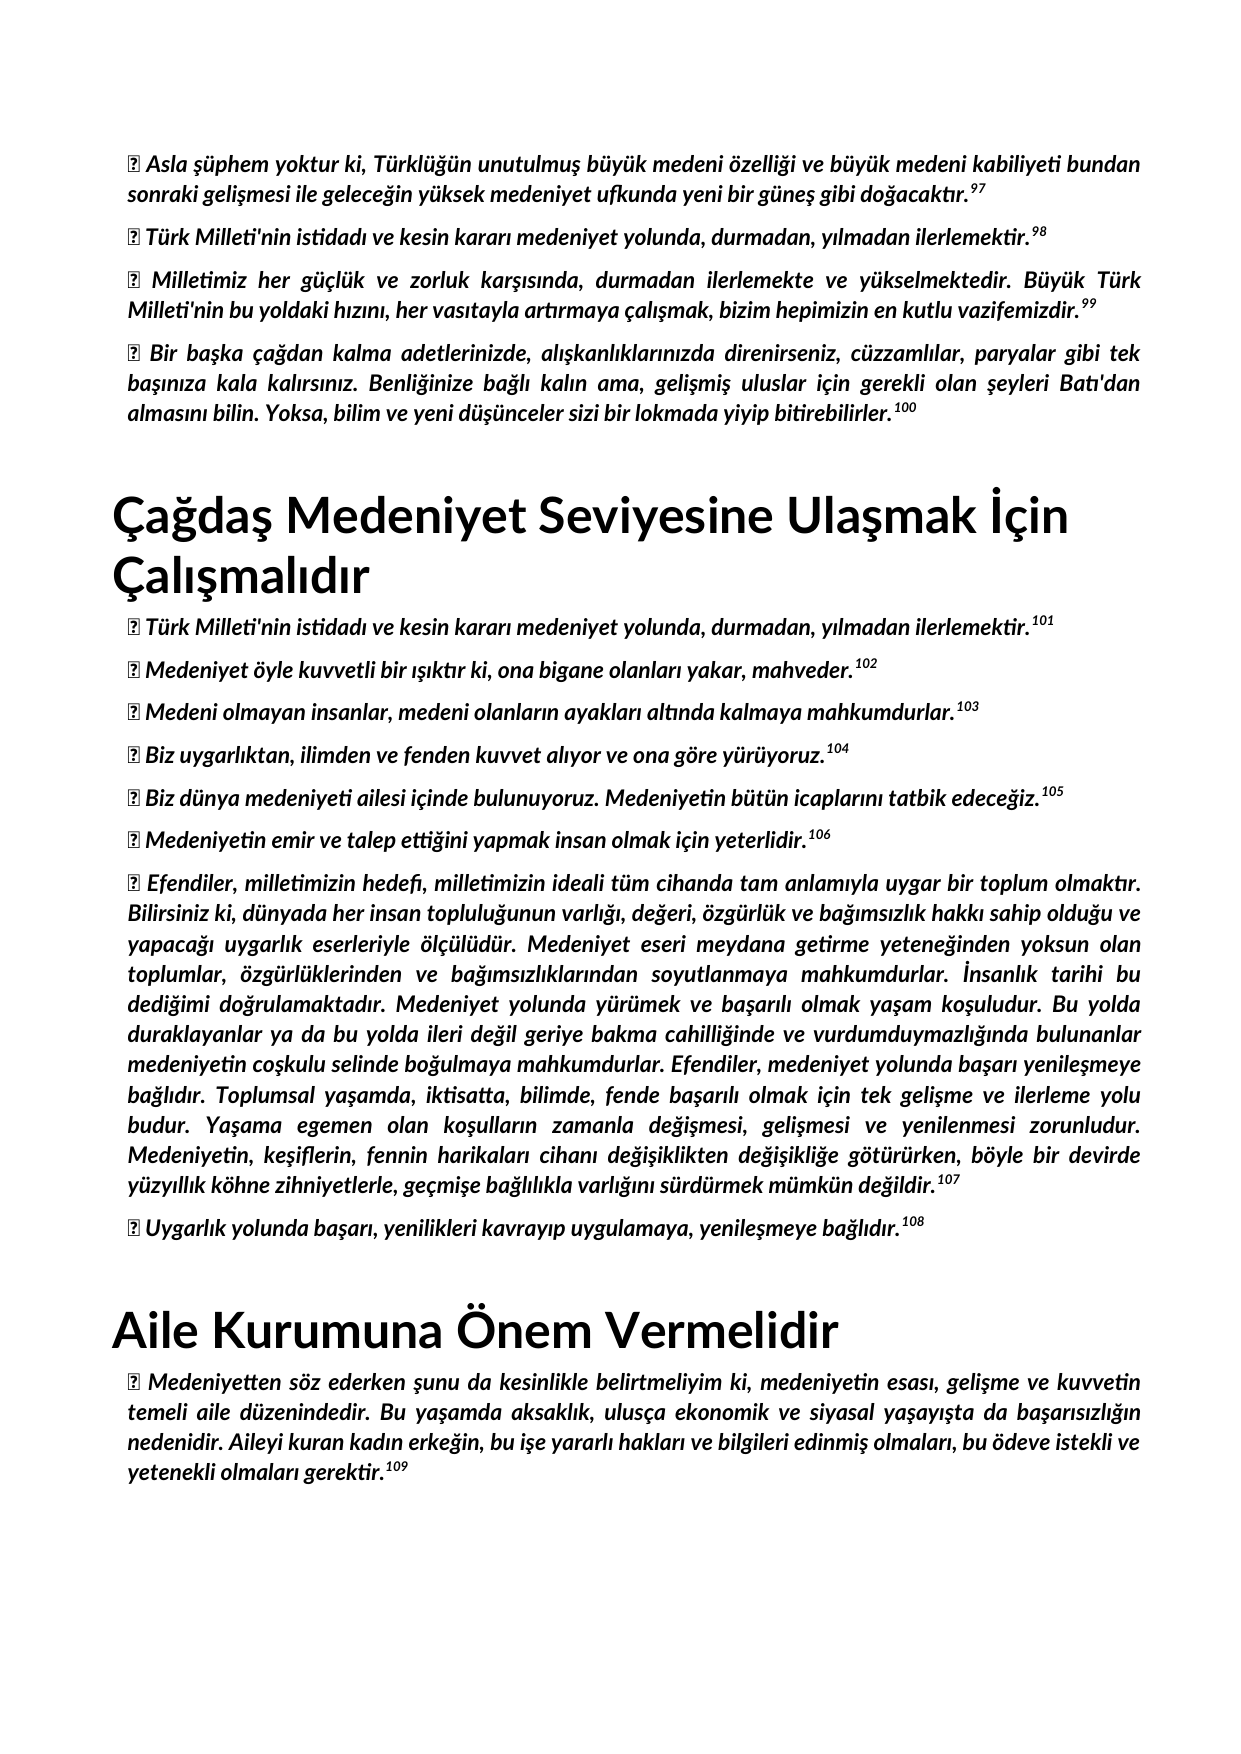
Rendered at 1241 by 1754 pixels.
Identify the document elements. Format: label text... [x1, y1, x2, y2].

text  Milletimiz her güçlük ve zorluk karşısında, durmadan ilerlemekte ve yükselmektedir. Büyük Türk Milleti'nin bu yoldaki hızını, her vasıtayla artırmaya çalışmak, bizim hepimizin en kutlu vazifemizdir.99 [127, 266, 1143, 323]
text  Biz dünya medeniyeti ailesi içinde bulunuyoruz. Medeniyetin bütün icaplarını tatbik edeceğiz.105 [127, 783, 1143, 811]
text  Uygarlık yolunda başarı, yenilikleri kavrayıp uygulamaya, yenileşmeye bağlıdır.108 [127, 1214, 1143, 1241]
subtitle Çağdaş Medeniyet Seviyesine Ulaşmak İçin Çalışmalıdır [112, 484, 1165, 604]
text  Medeniyetten söz ederken şunu da kesinlikle belirtmeliyim ki, medeniyetin esası, gelişme ve kuvvetin temeli aile düzenindedir. Bu yaşamda aksaklık, ulusça ekonomik ve siyasal yaşayışta da başarısızlığın nedenidir. Aileyi kuran kadın erkeğin, bu işe yararlı hakları ve bilgileri edinmiş olmaları, bu ödeve istekli ve yetenekli olmaları gerektir.109 [127, 1367, 1143, 1486]
text  Türk Milleti'nin istidadı ve kesin kararı medeniyet yolunda, durmadan, yılmadan ilerlemektir.98 [127, 223, 1143, 250]
text  Medeniyetin emir ve talep ettiğini yapmak insan olmak için yeterlidir.106 [127, 826, 1143, 854]
text  Medeniyet öyle kuvvetli bir ışıktır ki, ona bigane olanları yakar, mahveder.102 [127, 655, 1143, 683]
text  Türk Milleti'nin istidadı ve kesin kararı medeniyet yolunda, durmadan, yılmadan ilerlemektir.101 [127, 613, 1143, 640]
text  Asla şüphem yoktur ki, Türklüğün unutulmuş büyük medeni özelliği ve büyük medeni kabiliyeti bundan sonraki gelişmesi ile geleceğin yüksek medeniyet ufkunda yeni bir güneş gibi doğacaktır.97 [127, 150, 1143, 208]
text  Bir başka çağdan kalma adetlerinizde, alışkanlıklarınızda direnirseniz, cüzzamlılar, paryalar gibi tek başınıza kala kalırsınız. Benliğinize bağlı kalın ama, gelişmiş uluslar için gerekli olan şeyleri Batı'dan almasını bilin. Yoksa, bilim ve yeni düşünceler sizi bir lokmada yiyip bitirebilirler.100 [127, 338, 1143, 426]
text  Medeni olmayan insanlar, medeni olanların ayakları altında kalmaya mahkumdurlar.103 [127, 698, 1143, 726]
text  Biz uygarlıktan, ilimden ve fenden kuvvet alıyor ve ona göre yürüyoruz.104 [127, 741, 1143, 768]
subtitle Aile Kurumuna Önem Vermelidir [112, 1299, 1165, 1359]
text  Efendiler, milletimizin hedefi, milletimizin ideali tüm cihanda tam anlamıyla uygar bir toplum olmaktır. Bilirsiniz ki, dünyada her insan topluluğunun varlığı, değeri, özgürlük ve bağımsızlık hakkı sahip olduğu ve yapacağı uygarlık eserleriyle ölçülüdür. Medeniyet eseri meydana getirme yeteneğinden yoksun olan toplumlar, özgürlüklerinden ve bağımsızlıklarından soyutlanmaya mahkumdurlar. İnsanlık tarihi bu dediğimi doğrulamaktadır. Medeniyet yolunda yürümek ve başarılı olmak yaşam koşuludur. Bu yolda duraklayanlar ya da bu yolda ileri değil geriye bakma cahilliğinde ve vurdumduymazlığında bulunanlar medeniyetin coşkulu selinde boğulmaya mahkumdurlar. Efendiler, medeniyet yolunda başarı yenileşmeye bağlıdır. Toplumsal yaşamda, iktisatta, bilimde, fende başarılı olmak için tek gelişme ve ilerleme yolu budur. Yaşama egemen olan koşulların zamanla değişmesi, gelişmesi ve yenilenmesi zorunludur. Medeniyetin, keşiflerin, fennin harikaları cihanı değişiklikten değişikliğe götürürken, böyle bir devirde yüzyıllık köhne zihniyetlerle, geçmişe bağlılıkla varlığını sürdürmek mümkün değildir.107 [127, 869, 1143, 1198]
